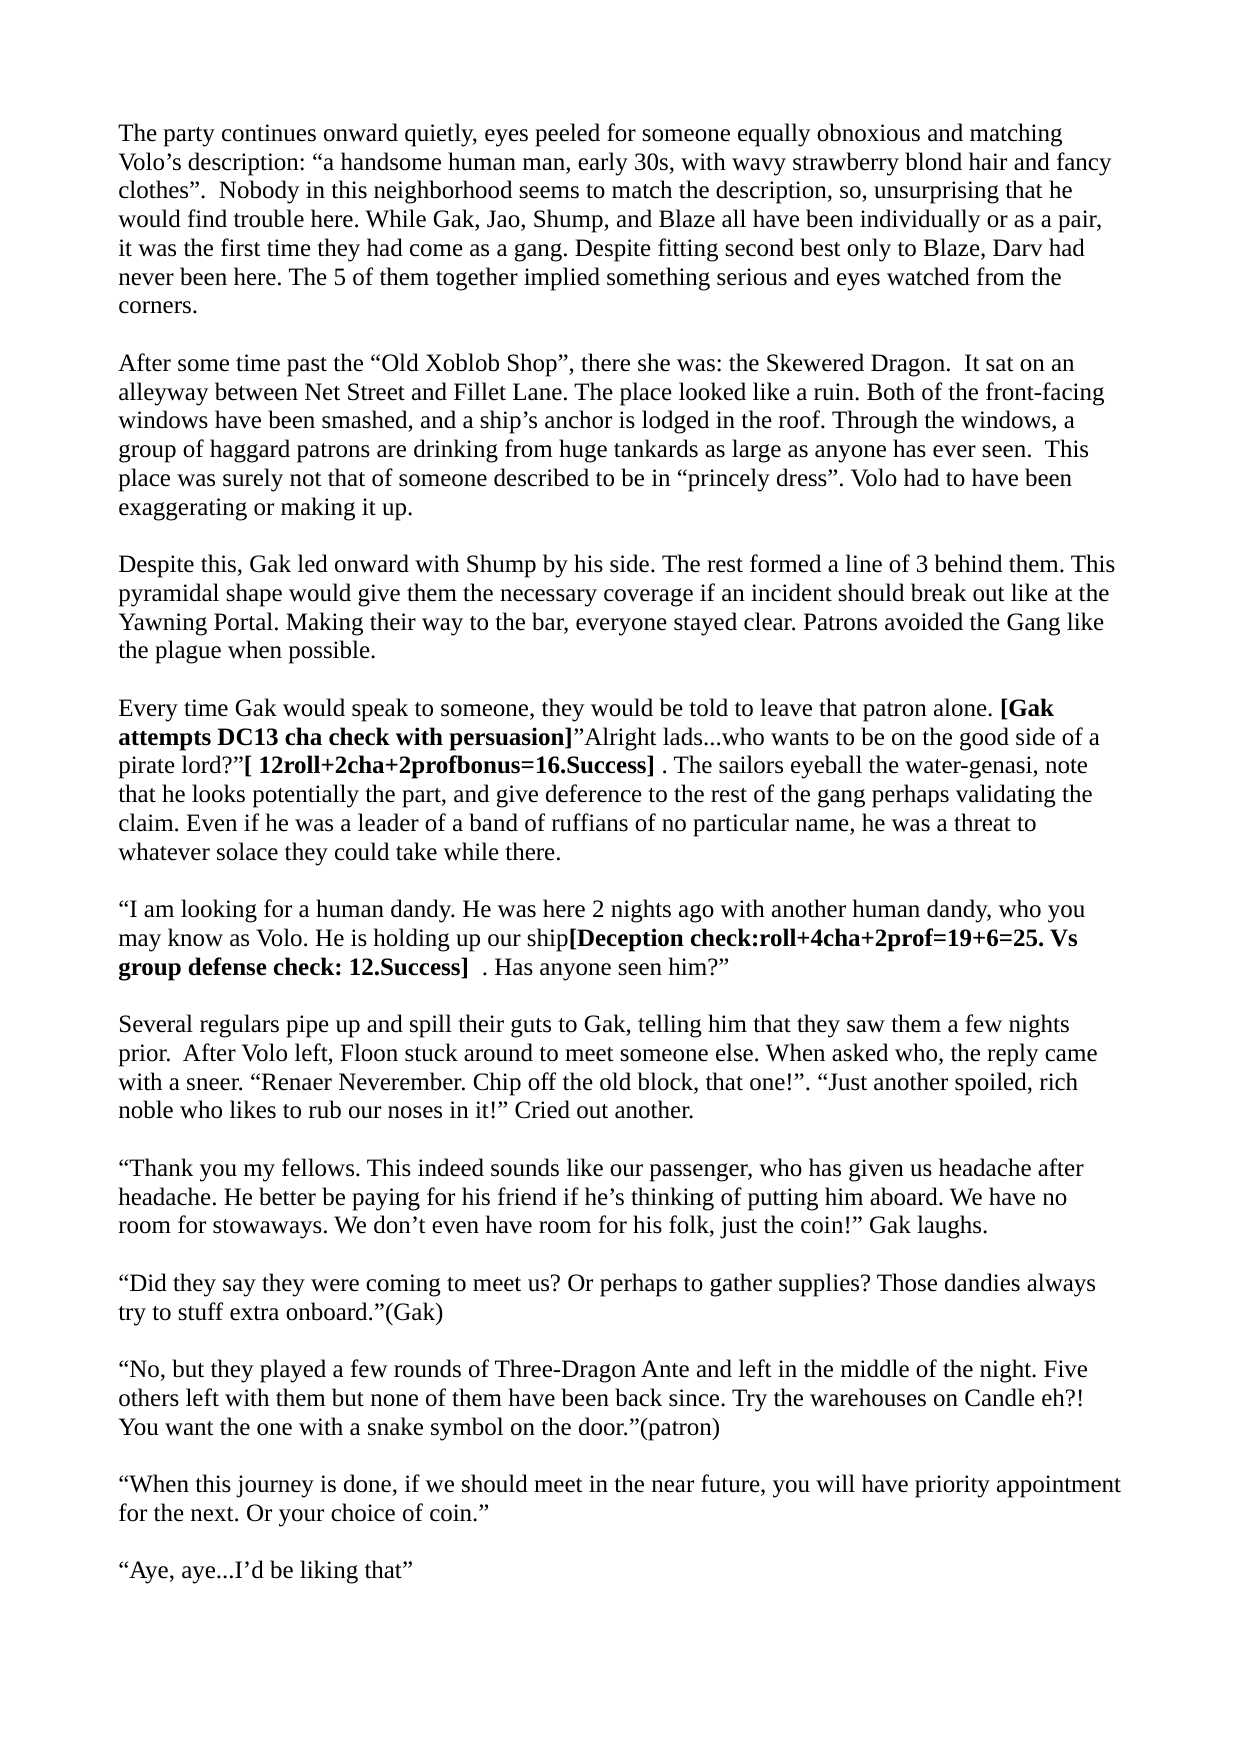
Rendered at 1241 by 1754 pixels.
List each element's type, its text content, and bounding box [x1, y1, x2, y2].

text Every time Gak would speak to someone, they would be told to leave that patron alone. [Gak attempts DC13 cha check with persuasion]”Alright lads...who wants to be on the good side of a pirate lord?”[ 12roll+2cha+2profbonus=16.Success] . The sailors eyeball the water-genasi, note that he looks potentially the part, and give deference to the rest of the gang perhaps validating the claim. Even if he was a leader of a band of ruffians of no particular name, he was a threat to whatever solace they could take while there. [118, 693, 1122, 866]
text Several regulars pipe up and spill their guts to Gak, telling him that they saw them a few nights prior. After Volo left, Floon stuck around to meet someone else. When asked who, the reply came with a sneer. “Renaer Neverember. Chip off the old block, that one!”. “Just another spoiled, rich noble who likes to rub our noses in it!” Cried out another. [118, 1009, 1122, 1124]
text “When this journey is done, if we should meet in the near future, you will have priority appointment for the next. Or your choice of coin.” [118, 1469, 1122, 1527]
text “No, but they played a few rounds of Three-Dragon Ante and left in the middle of the night. Five others left with them but none of them have been back since. Try the warehouses on Candle eh?! You want the one with a snake symbol on the door.”(patron) [118, 1354, 1122, 1441]
text “Did they say they were coming to meet us? Or perhaps to gather supplies? Those dandies always try to stuff extra onboard.”(Gak) [118, 1268, 1122, 1326]
text “Thank you my fellows. This indeed sounds like our passenger, who has given us headache after headache. He better be paying for his friend if he’s thinking of putting him aboard. We have no room for stowaways. We don’t even have room for his folk, just the coin!” Gak laughs. [118, 1153, 1122, 1239]
text The party continues onward quietly, eyes peeled for someone equally obnoxious and matching Volo’s description: “a handsome human man, early 30s, with wavy strawberry blond hair and fancy clothes”. Nobody in this neighborhood seems to match the description, so, unsurprising that he would find trouble here. While Gak, Jao, Shump, and Blaze all have been individually or as a pair, it was the first time they had come as a gang. Despite fitting second best only to Blaze, Darv had never been here. The 5 of them together implied something serious and eyes watched from the corners. [118, 118, 1122, 319]
text Despite this, Gak led onward with Shump by his side. The rest formed a line of 3 behind them. This pyramidal shape would give them the necessary coverage if an incident should break out like at the Yawning Portal. Making their way to the bar, everyone stayed clear. Patrons avoided the Gang like the plague when possible. [118, 549, 1122, 664]
text After some time past the “Old Xoblob Shop”, there she was: the Skewered Dragon. It sat on an alleyway between Net Street and Fillet Lane. The place looked like a ruin. Both of the front-facing windows have been smashed, and a ship’s anchor is lodged in the roof. Through the windows, a group of haggard patrons are drinking from huge tankards as large as anyone has ever seen. This place was surely not that of someone described to be in “princely dress”. Volo had to have been exaggerating or making it up. [118, 348, 1122, 521]
text “Aye, aye...I’d be liking that” [118, 1556, 1122, 1584]
text “I am looking for a human dandy. He was here 2 nights ago with another human dandy, who you may know as Volo. He is holding up our ship[Deception check:roll+4cha+2prof=19+6=25. Vs group defense check: 12.Success] . Has anyone seen him?” [118, 894, 1122, 981]
